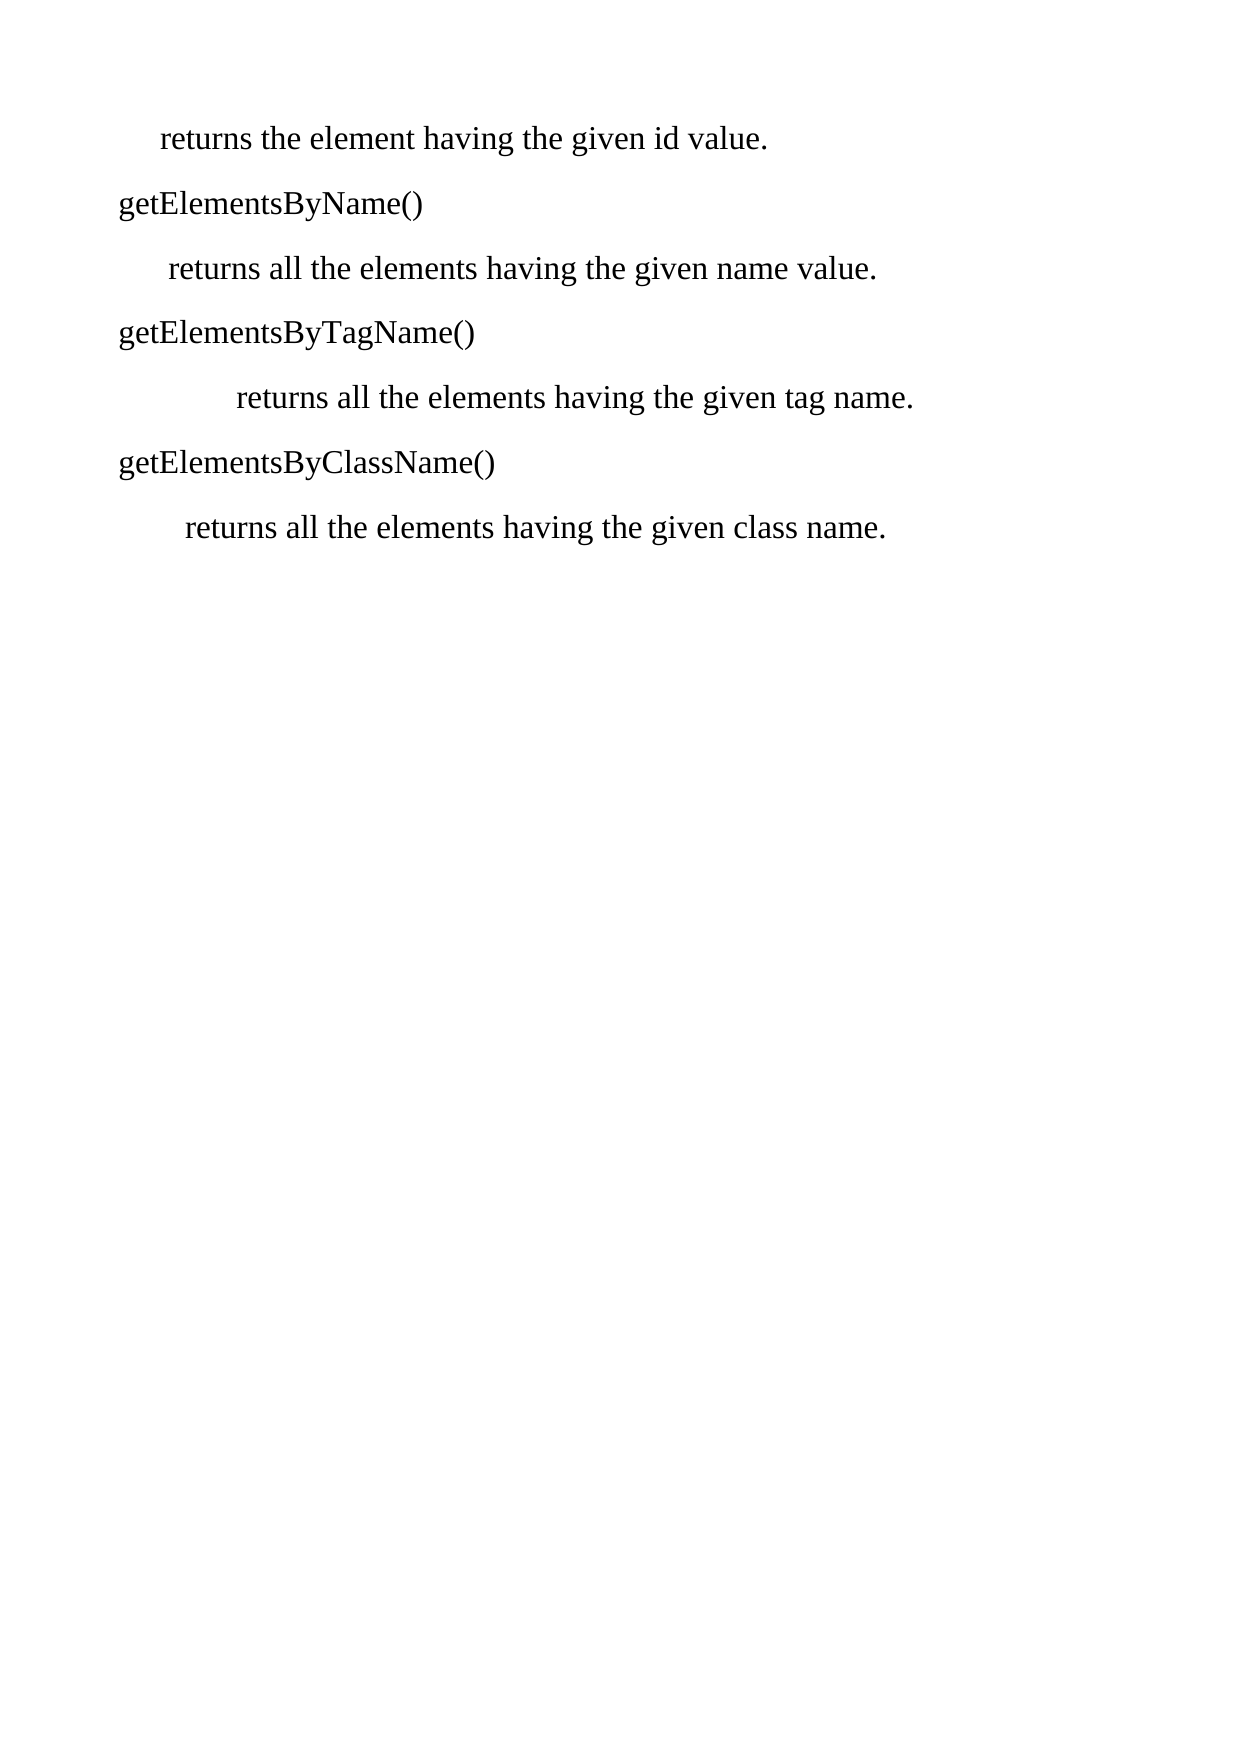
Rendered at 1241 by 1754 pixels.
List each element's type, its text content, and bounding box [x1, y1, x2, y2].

text returns all the elements having the given class name. [118, 507, 1122, 546]
text getElementsByClassName() [118, 443, 1122, 481]
text returns all the elements having the given tag name. [118, 378, 1122, 416]
text getElementsByTagName() [118, 313, 1122, 351]
text getElementsByName() [118, 183, 1122, 221]
text returns all the elements having the given name value. [118, 248, 1122, 286]
text returns the element having the given id value. [118, 118, 1122, 156]
